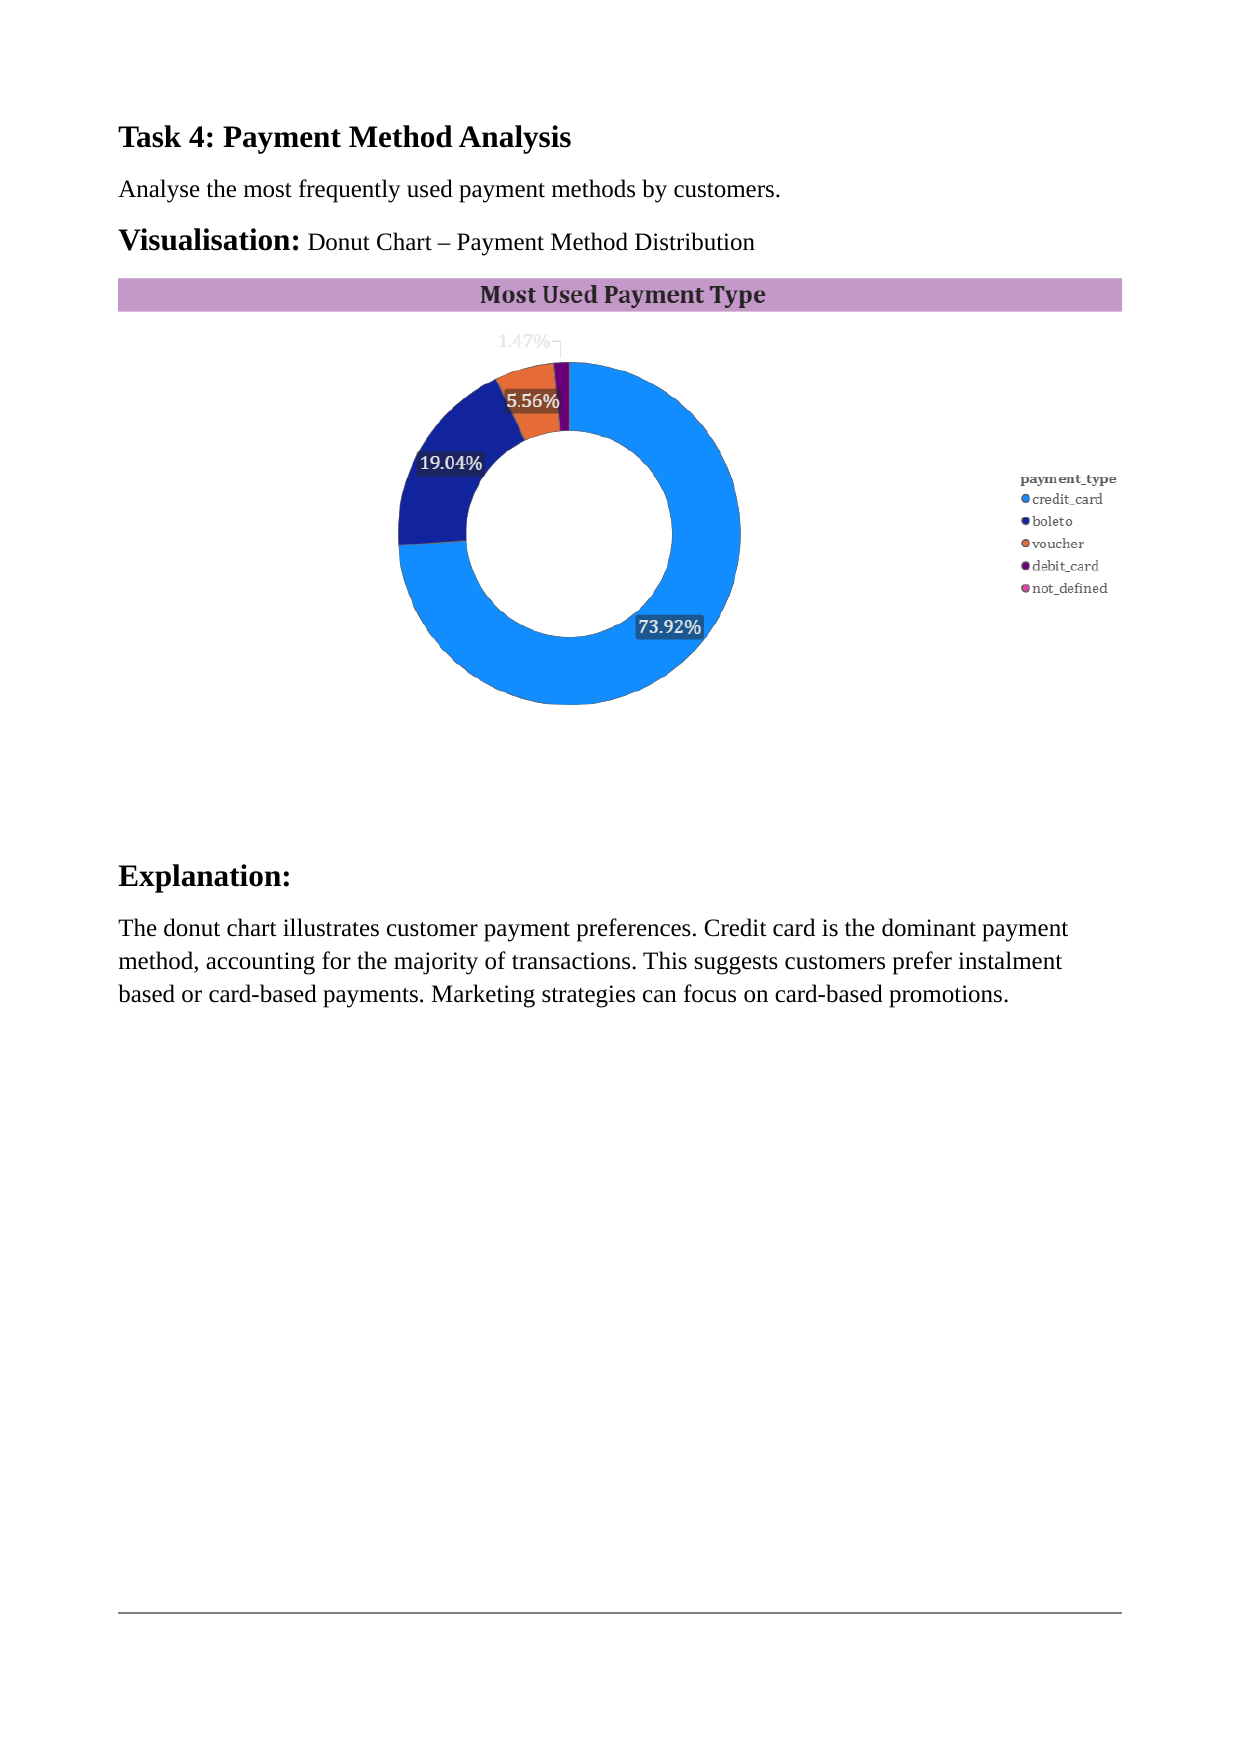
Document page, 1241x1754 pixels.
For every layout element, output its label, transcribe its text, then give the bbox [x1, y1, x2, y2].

picture [118, 277, 1123, 758]
text The donut chart illustrates customer payment preferences. Credit card is the dominant payment method, accounting for the majority of transactions. This suggests customers prefer instalment based or card-based payments. Marketing strategies can focus on card-based promotions. [118, 913, 1122, 1008]
text Visualisation: Donut Chart – Payment Method Distribution [118, 222, 1122, 257]
text Analyse the most frequently used payment methods by customers. [118, 174, 1122, 203]
text Task 4: Payment Method Analysis [118, 118, 1122, 154]
text Explanation: [118, 857, 1122, 893]
